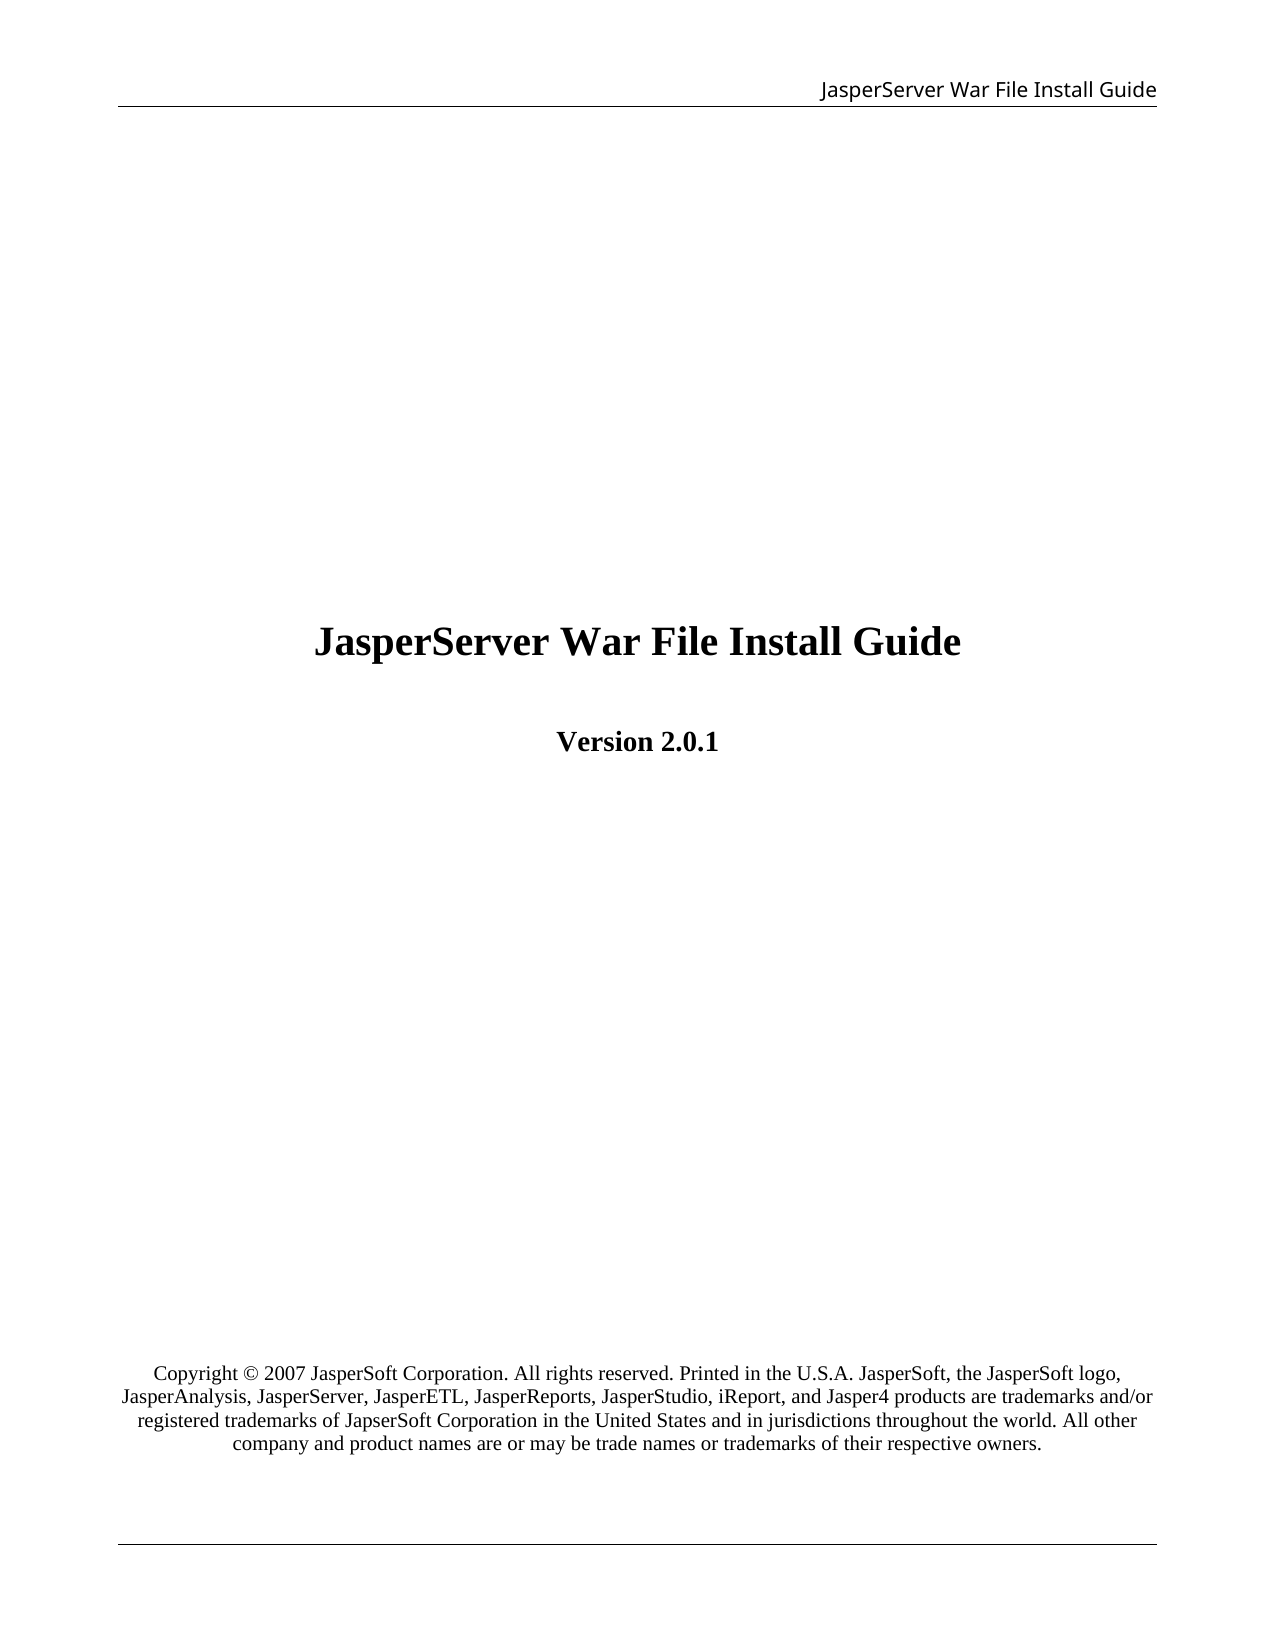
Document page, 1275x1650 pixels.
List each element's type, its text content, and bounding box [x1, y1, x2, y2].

text Copyright © 2007 JasperSoft Corporation. All rights reserved. Printed in the U.S.A. JasperSoft, the JasperSoft logo, JasperAnalysis, JasperServer, JasperETL, JasperReports, JasperStudio, iReport, and Jasper4 products are trademarks and/or registered trademarks of JapserSoft Corporation in the United States and in jurisdictions throughout the world. All other company and product names are or may be trade names or trademarks of their respective owners. [118, 1362, 1157, 1455]
title JasperServer War File Install Guide [118, 618, 1157, 664]
text Version 2.0.1 [118, 725, 1157, 757]
